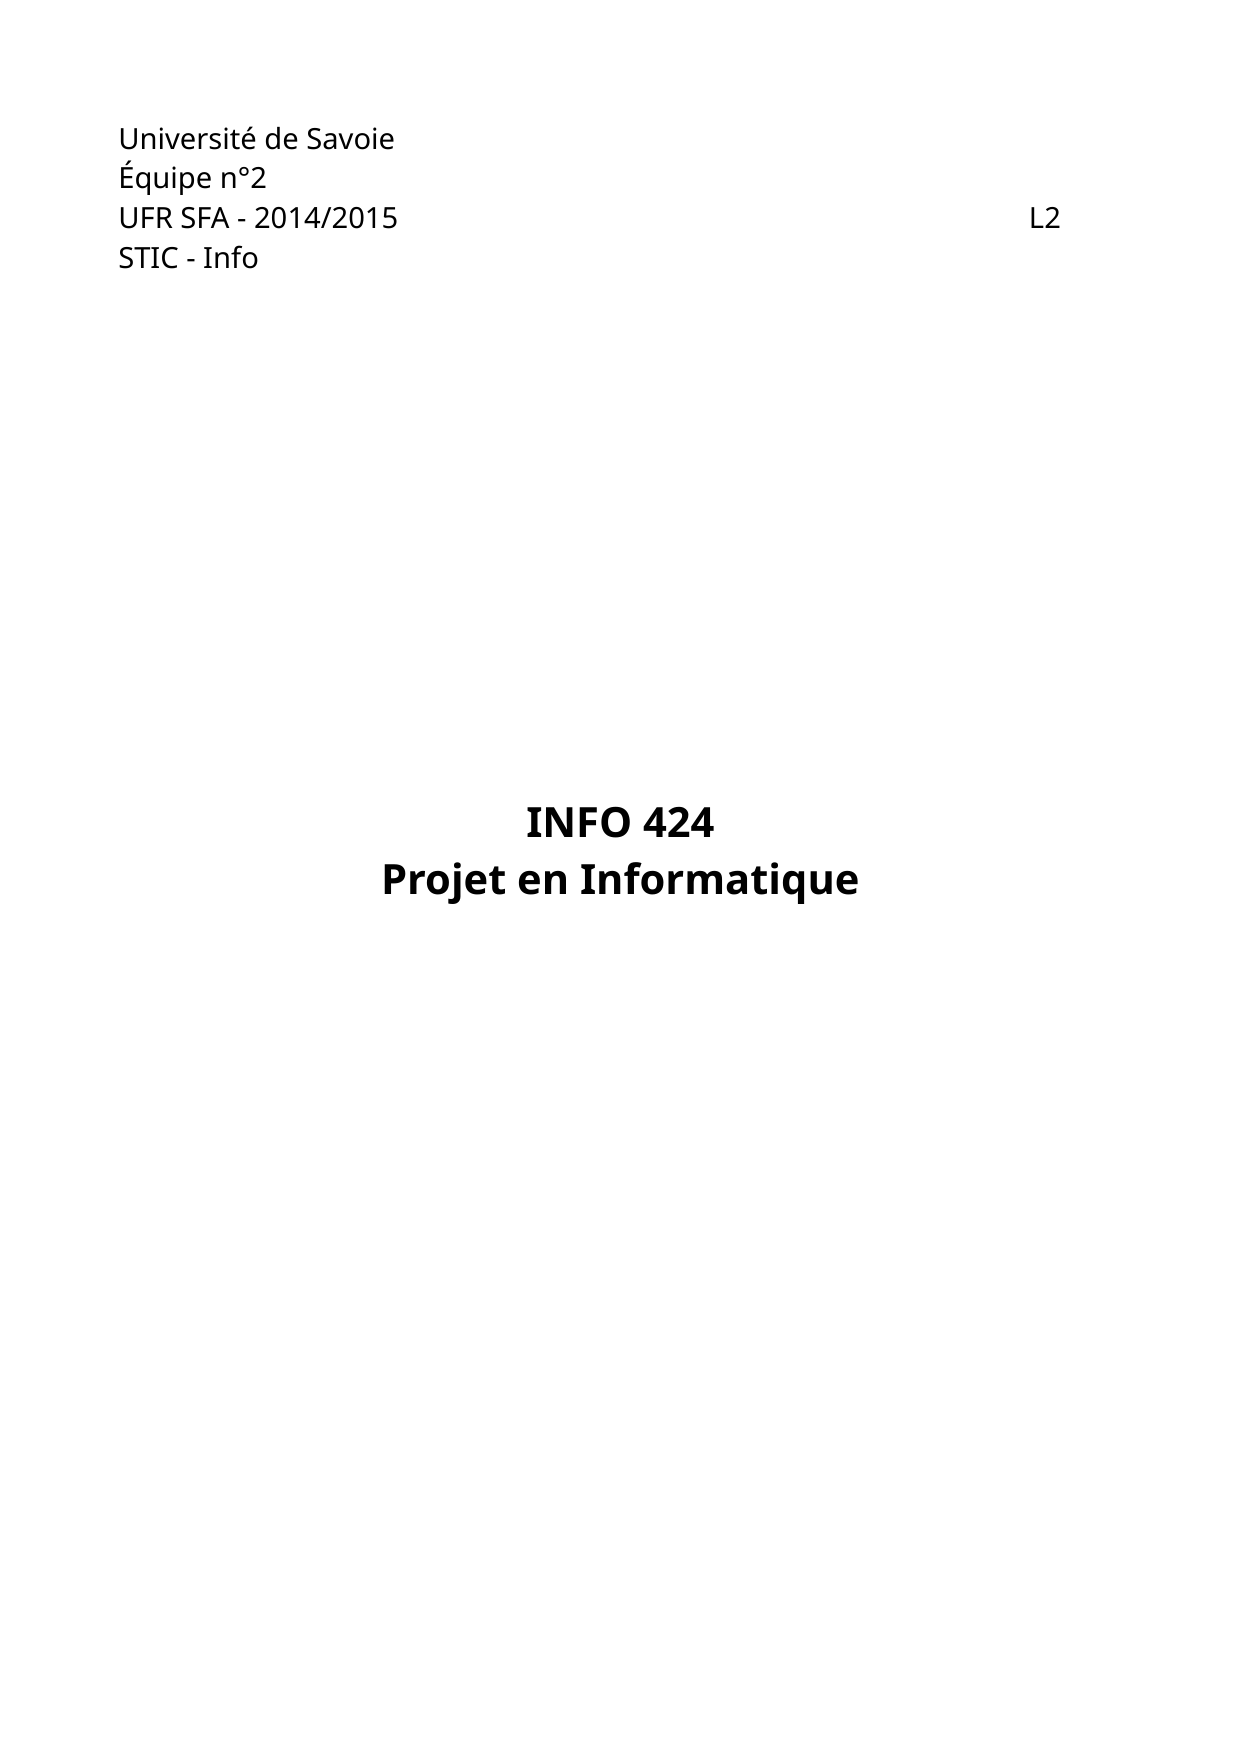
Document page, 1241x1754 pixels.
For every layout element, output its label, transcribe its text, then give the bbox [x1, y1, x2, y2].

text Projet en Informatique [118, 849, 1122, 906]
text Université de Savoie Équipe n°2 [118, 118, 1122, 197]
text INFO 424 [118, 793, 1122, 849]
text UFR SFA - 2014/2015 L2 STIC - Info [118, 197, 1122, 277]
